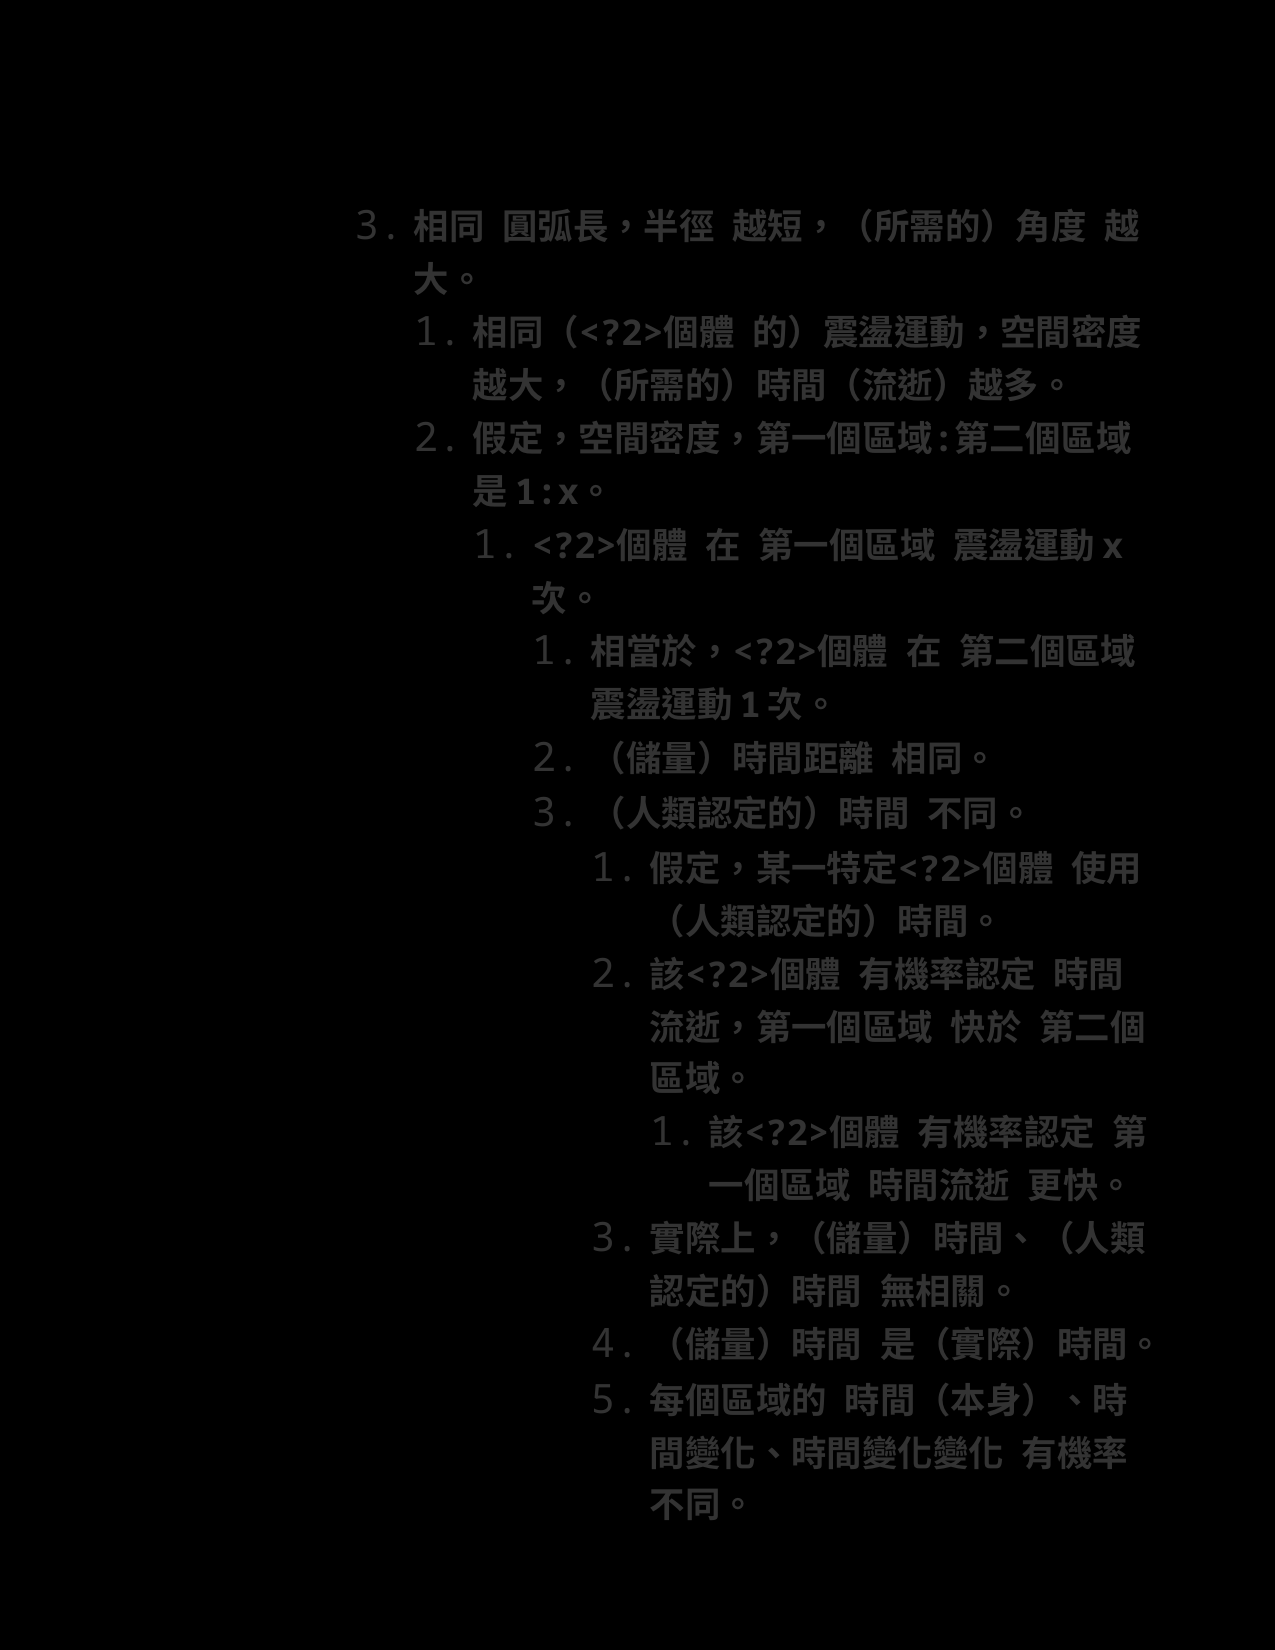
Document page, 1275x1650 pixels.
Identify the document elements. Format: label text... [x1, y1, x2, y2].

list 假定，空間密度，第一個區域:第二個區域 是1:x。 [413, 408, 1157, 515]
list 假定，某一特定<?2>個體 使用（人類認定的）時間。 [591, 838, 1157, 944]
list 相同（<?2>個體 的）震盪運動，空間密度 越大，（所需的）時間（流逝）越多。 [413, 302, 1157, 408]
list 實際上，（儲量）時間、（人類認定的）時間 無相關。 [591, 1208, 1157, 1315]
list 相同 圓弧長，半徑 越短，（所需的）角度 越大。 [354, 196, 1157, 302]
list 該<?2>個體 有機率認定 第一個區域 時間流逝 更快。 [649, 1102, 1157, 1208]
list （人類認定的）時間 不同。 [532, 783, 1157, 838]
list （儲量）時間距離 相同。 [532, 728, 1157, 783]
list 每個區域的 時間（本身）、時間變化、時間變化變化 有機率 不同。 [591, 1370, 1157, 1527]
list （儲量）時間 是（實際）時間。 [591, 1315, 1157, 1370]
list <?2>個體 在 第一個區域 震盪運動x次。 [472, 515, 1157, 621]
list 相當於，<?2>個體 在 第二個區域 震盪運動1次。 [532, 621, 1157, 728]
list 該<?2>個體 有機率認定 時間流逝，第一個區域 快於 第二個區域。 [591, 944, 1157, 1102]
